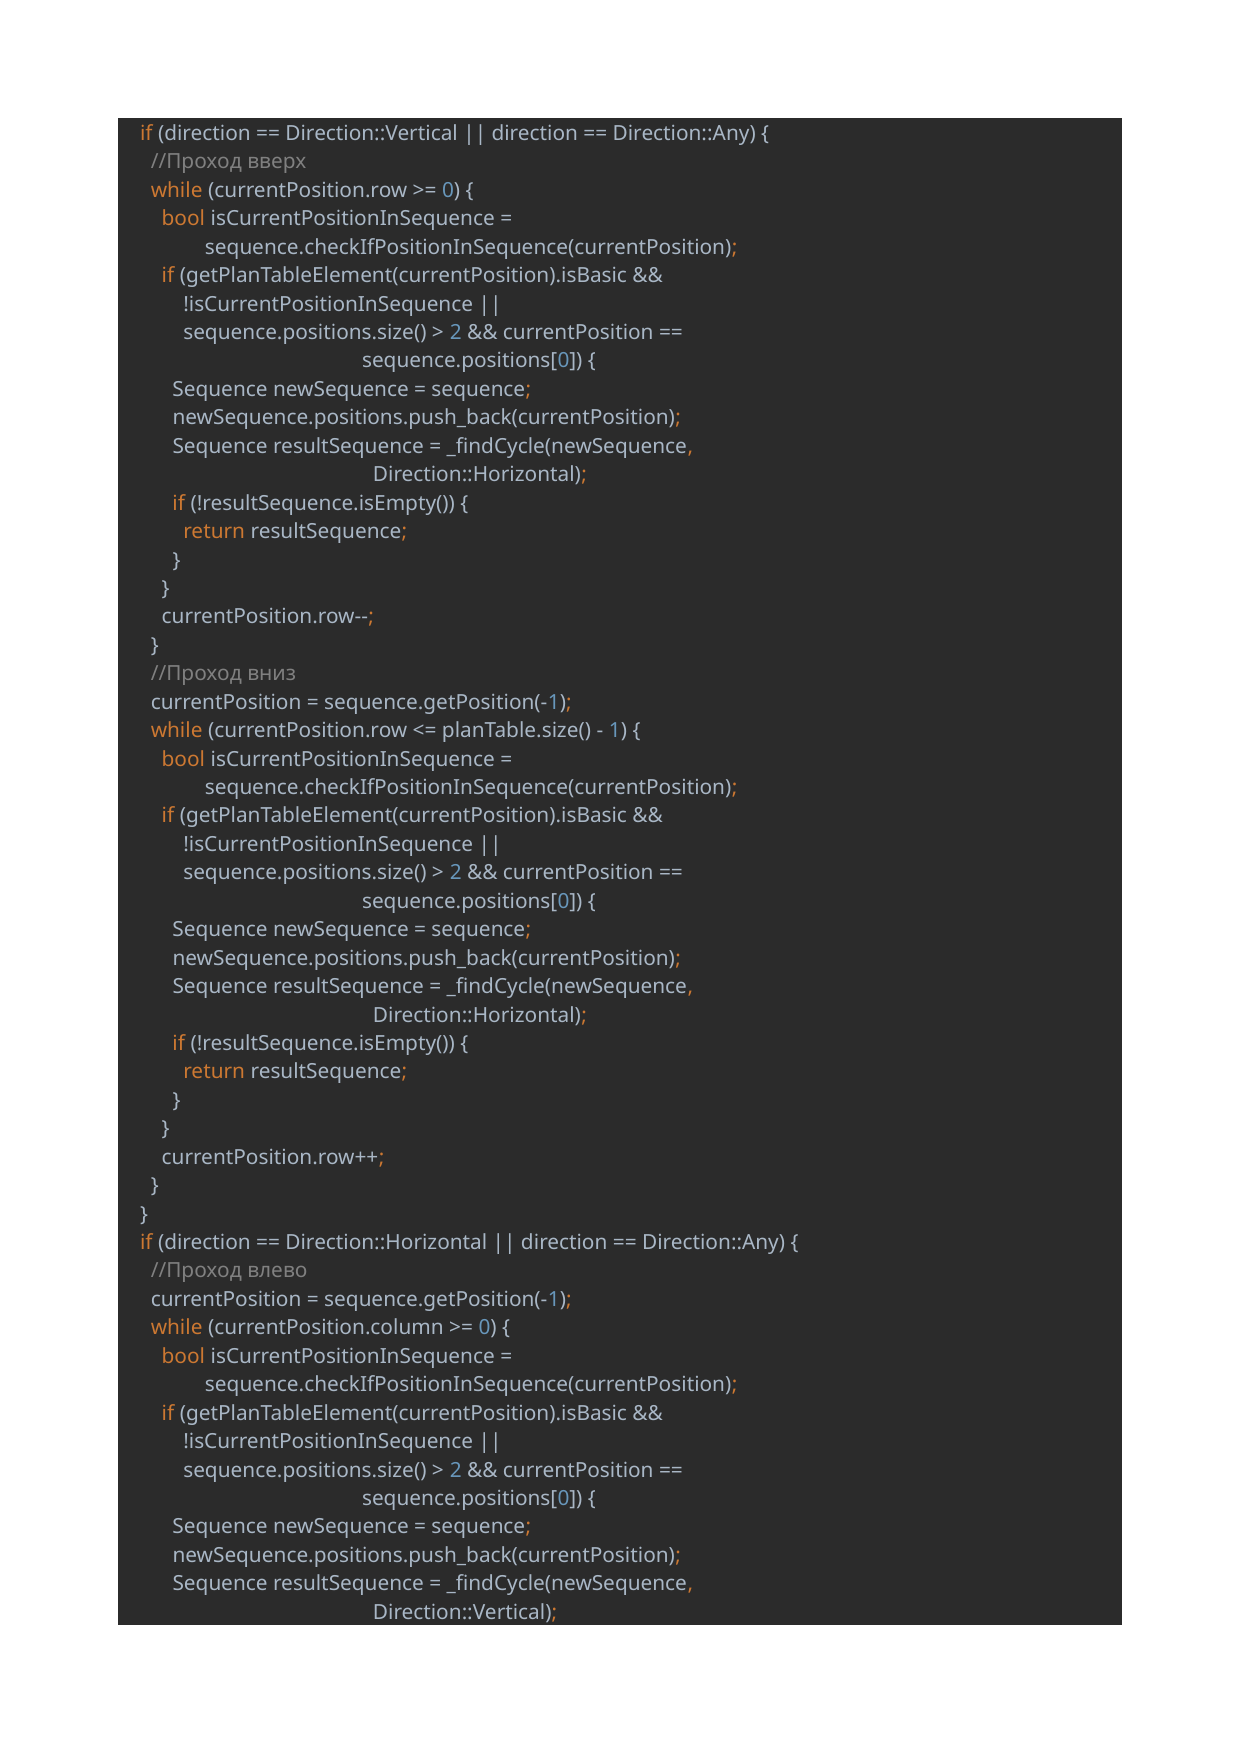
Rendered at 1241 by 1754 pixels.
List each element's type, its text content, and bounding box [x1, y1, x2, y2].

text if (direction == Direction::Vertical || direction == Direction::Any) { //Проход вверх while (currentPosition.row >= 0) { bool isCurrentPositionInSequence = sequence.checkIfPositionInSequence(currentPosition); if (getPlanTableElement(currentPosition).isBasic && !isCurrentPositionInSequence || sequence.positions.size() > 2 && currentPosition == sequence.positions[0]) { Sequence newSequence = sequence; newSequence.positions.push_back(currentPosition); Sequence resultSequence = _findCycle(newSequence, Direction::Horizontal); if (!resultSequence.isEmpty()) { return resultSequence; } } currentPosition.row--; } //Проход вниз currentPosition = sequence.getPosition(-1); while (currentPosition.row <= planTable.size() - 1) { bool isCurrentPositionInSequence = sequence.checkIfPositionInSequence(currentPosition); if (getPlanTableElement(currentPosition).isBasic && !isCurrentPositionInSequence || sequence.positions.size() > 2 && currentPosition == sequence.positions[0]) { Sequence newSequence = sequence; newSequence.positions.push_back(currentPosition); Sequence resultSequence = _findCycle(newSequence, Direction::Horizontal); if (!resultSequence.isEmpty()) { return resultSequence; } } currentPosition.row++; } } if (direction == Direction::Horizontal || direction == Direction::Any) { //Проход влево currentPosition = sequence.getPosition(-1); while (currentPosition.column >= 0) { bool isCurrentPositionInSequence = sequence.checkIfPositionInSequence(currentPosition); if (getPlanTableElement(currentPosition).isBasic && !isCurrentPositionInSequence || sequence.positions.size() > 2 && currentPosition == sequence.positions[0]) { Sequence newSequence = sequence; newSequence.positions.push_back(currentPosition); Sequence resultSequence = _findCycle(newSequence, Direction::Vertical); [118, 118, 1122, 1625]
